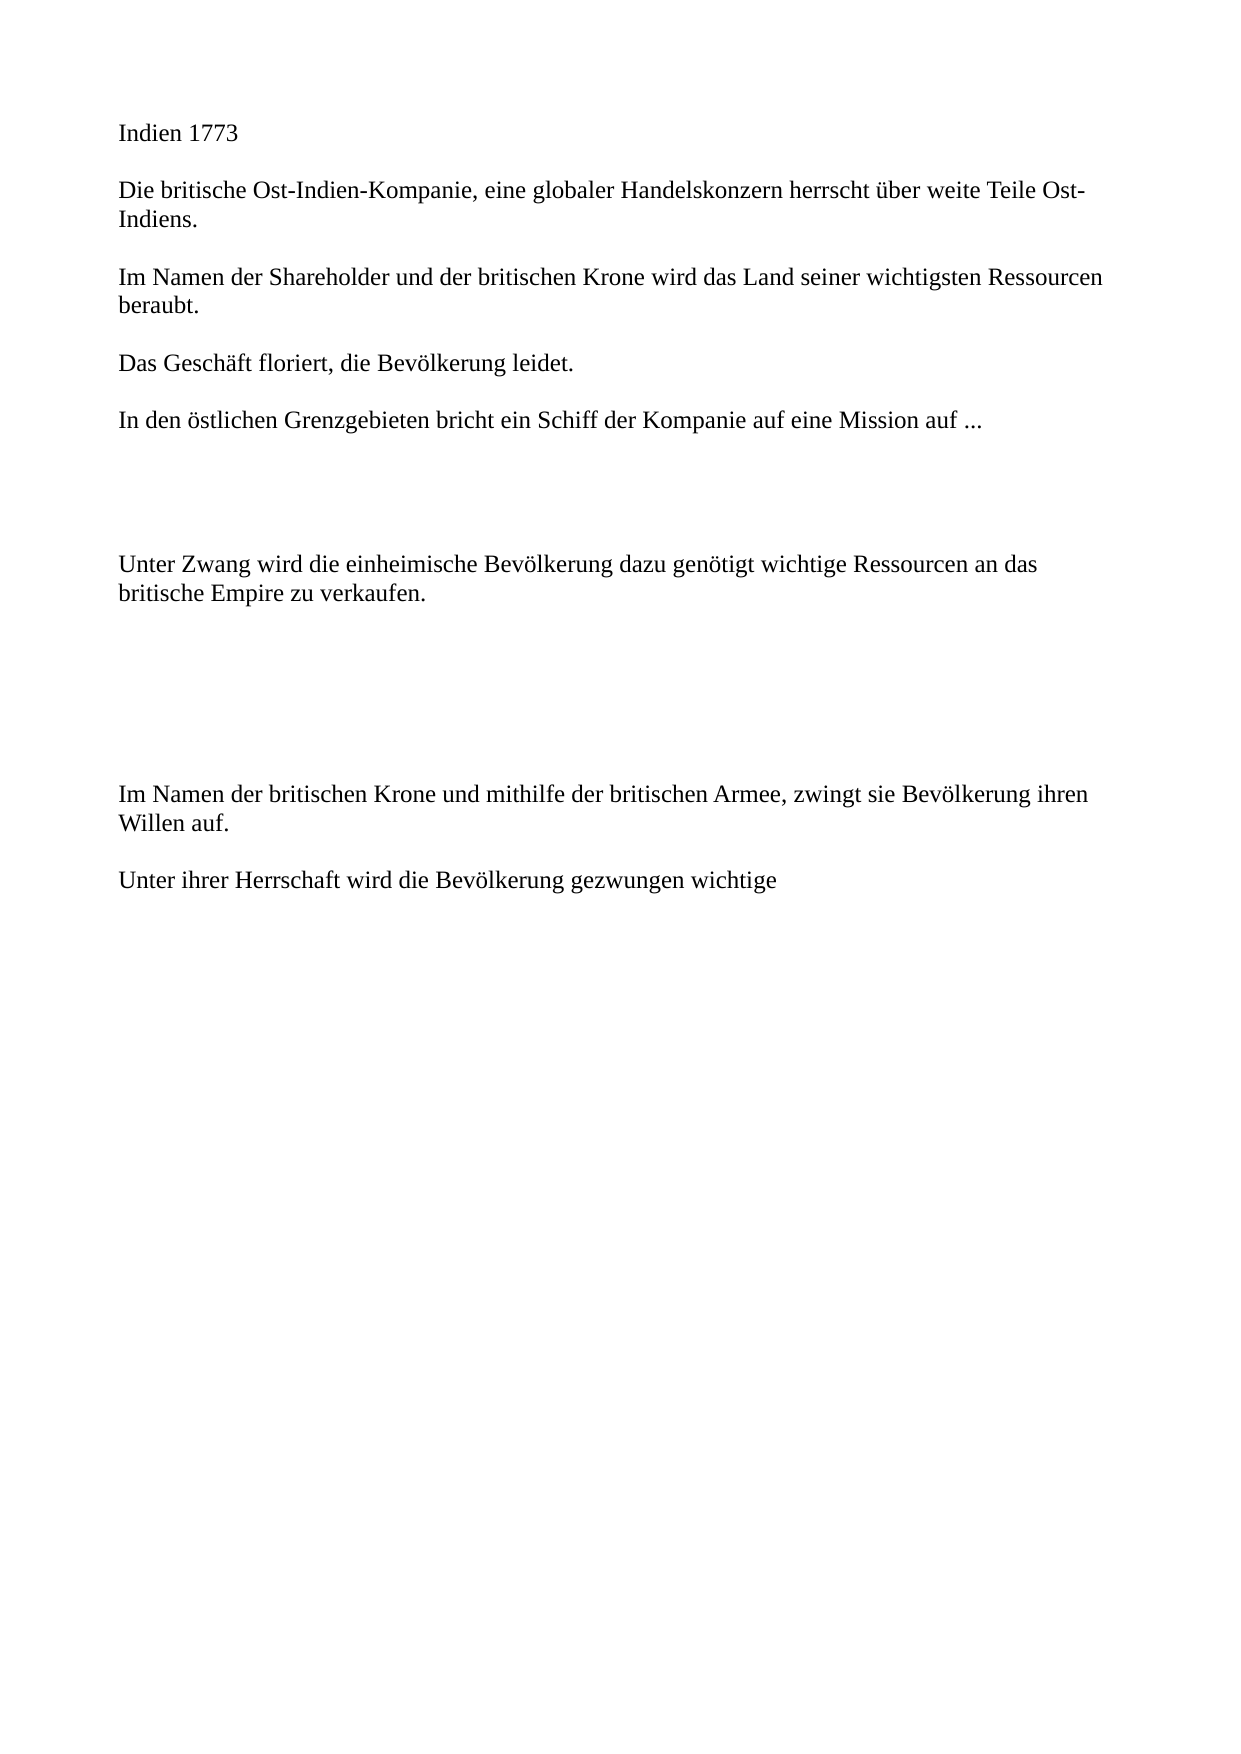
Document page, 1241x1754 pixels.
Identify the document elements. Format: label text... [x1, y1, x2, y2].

text Im Namen der Shareholder und der britischen Krone wird das Land seiner wichtigsten Ressourcen beraubt. [118, 262, 1122, 319]
text Die britische Ost-Indien-Kompanie, eine globaler Handelskonzern herrscht über weite Teile Ost-Indiens. [118, 176, 1122, 233]
text Unter ihrer Herrschaft wird die Bevölkerung gezwungen wichtige [118, 866, 1122, 894]
text Indien 1773 [118, 118, 1122, 147]
text Das Geschäft floriert, die Bevölkerung leidet. [118, 348, 1122, 377]
text Unter Zwang wird die einheimische Bevölkerung dazu genötigt wichtige Ressourcen an das britische Empire zu verkaufen. [118, 549, 1122, 607]
text In den östlichen Grenzgebieten bricht ein Schiff der Kompanie auf eine Mission auf ... [118, 406, 1122, 434]
text Im Namen der britischen Krone und mithilfe der britischen Armee, zwingt sie Bevölkerung ihren Willen auf. [118, 779, 1122, 837]
